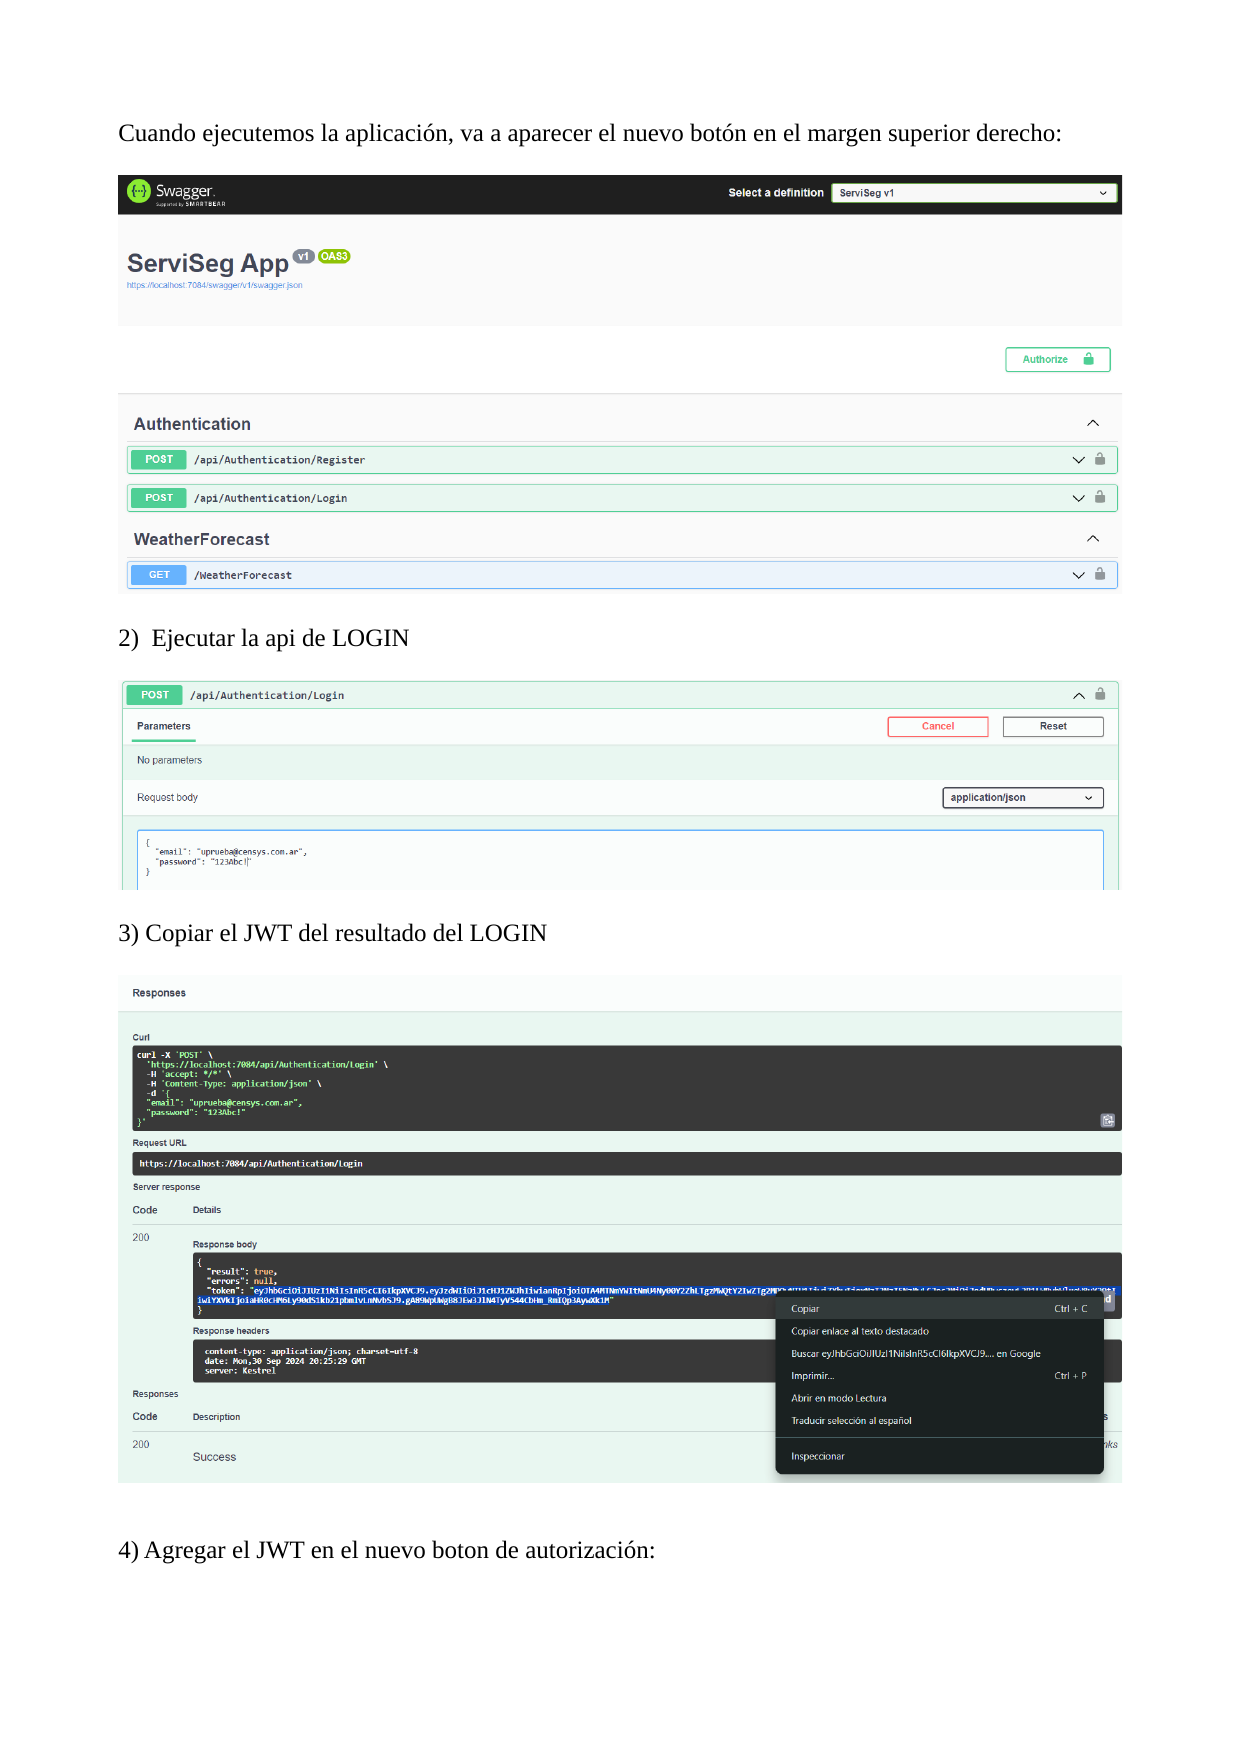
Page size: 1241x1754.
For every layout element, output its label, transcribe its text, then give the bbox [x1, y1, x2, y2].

picture [118, 680, 1123, 890]
text 3) Copiar el JWT del resultado del LOGIN [118, 918, 1122, 947]
text 4) Agregar el JWT en el nuevo boton de autorización: [118, 1535, 1122, 1563]
text Cuando ejecutemos la aplicación, va a aparecer el nuevo botón en el margen superior derecho: [118, 118, 1122, 147]
picture [118, 175, 1123, 594]
text 2) Ejecutar la api de LOGIN [118, 623, 1122, 651]
picture [118, 975, 1123, 1483]
